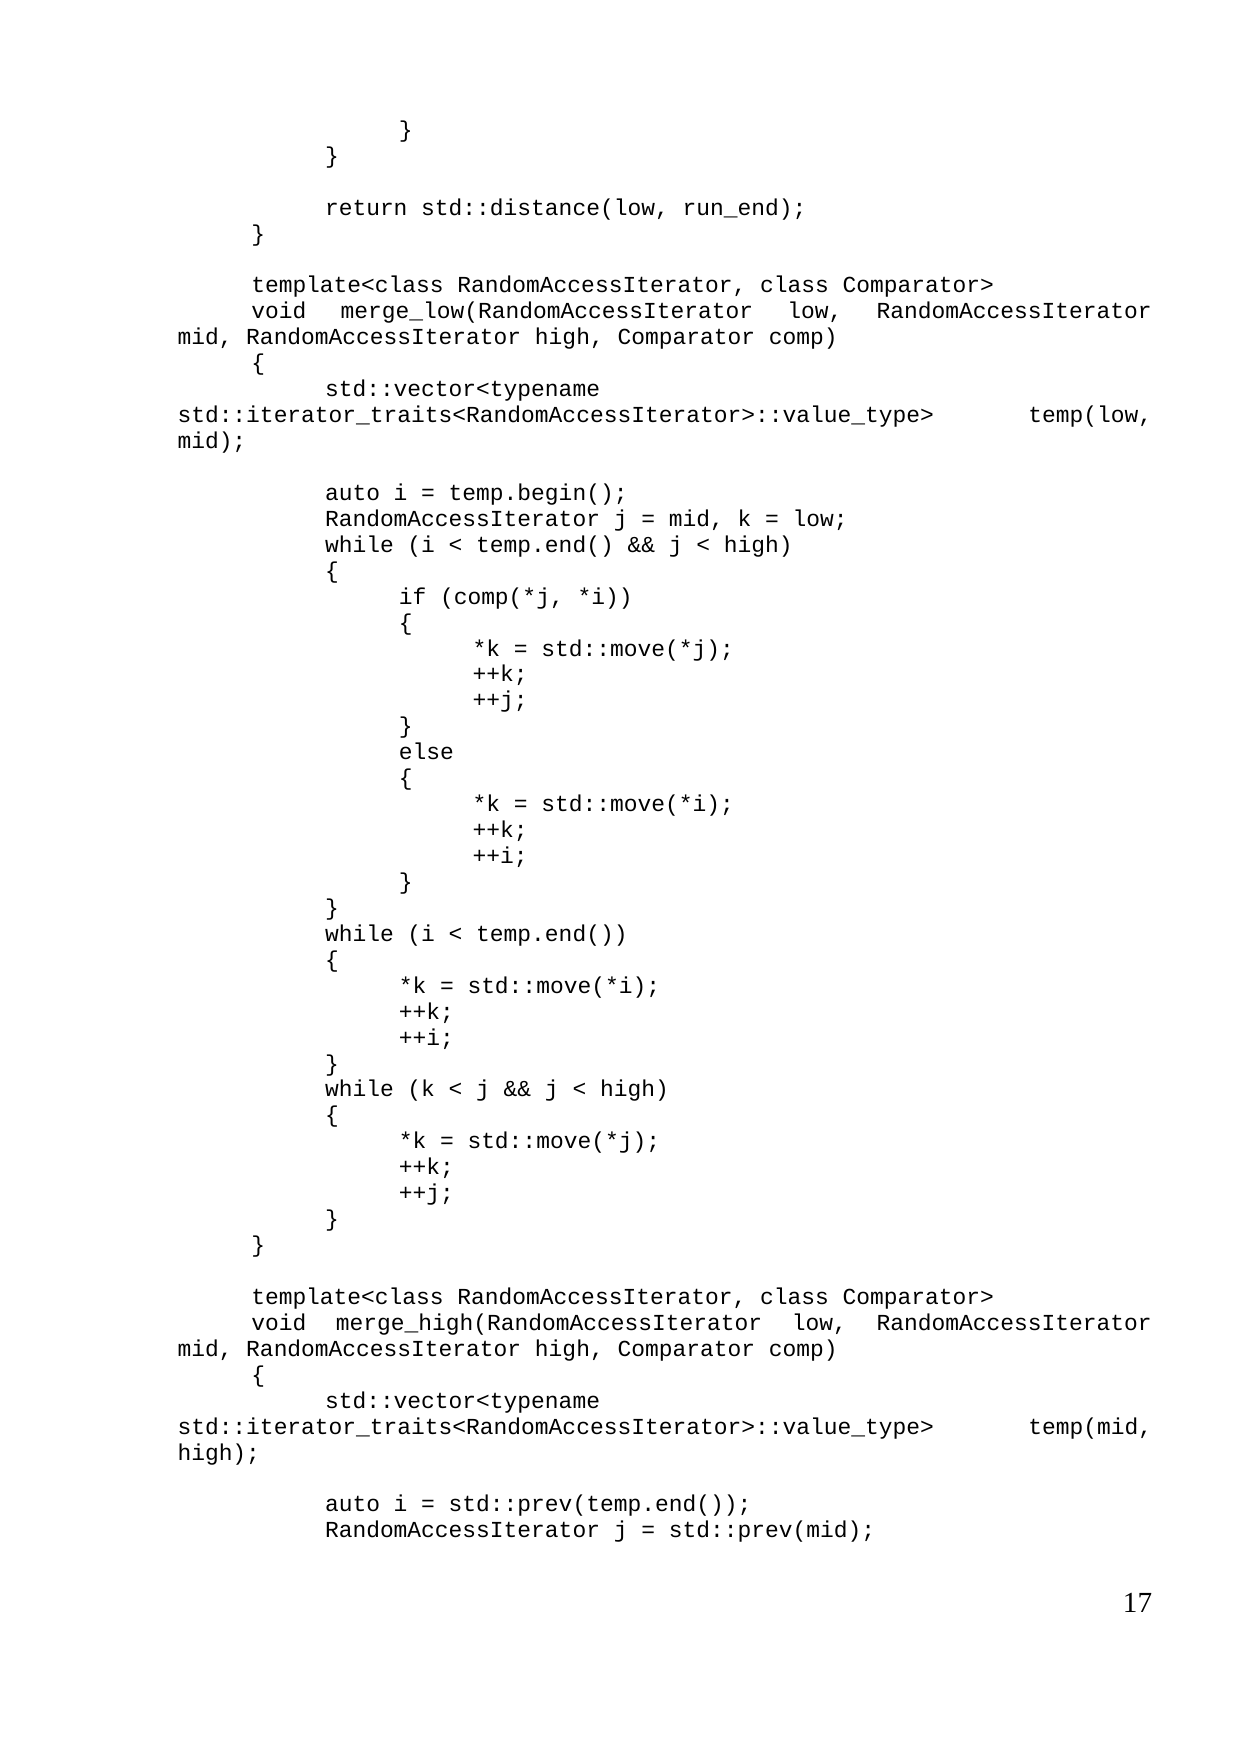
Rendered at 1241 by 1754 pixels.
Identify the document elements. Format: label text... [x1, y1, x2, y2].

text void merge_low(RandomAccessIterator low, RandomAccessIterator mid, RandomAccessIterator high, Comparator comp) [177, 300, 1152, 352]
text } [177, 1052, 1152, 1078]
text } [177, 118, 1152, 144]
text *k = std::move(*j); [177, 637, 1152, 663]
text { [177, 611, 1152, 637]
text { [177, 352, 1152, 377]
text *k = std::move(*i); [177, 792, 1152, 818]
text } [177, 1233, 1152, 1259]
text void merge_high(RandomAccessIterator low, RandomAccessIterator mid, RandomAccessIterator high, Comparator comp) [177, 1311, 1152, 1363]
text auto i = std::prev(temp.end()); [177, 1493, 1152, 1519]
text } [177, 222, 1152, 248]
text std::vector<typename std::iterator_traits<RandomAccessIterator>::value_type> temp(mid, high); [177, 1389, 1152, 1467]
text ++j; [177, 689, 1152, 715]
text ++j; [177, 1182, 1152, 1207]
text { [177, 767, 1152, 792]
text template<class RandomAccessIterator, class Comparator> [177, 274, 1152, 300]
text ++k; [177, 1156, 1152, 1182]
text } [177, 896, 1152, 922]
text } [177, 870, 1152, 896]
text } [177, 144, 1152, 170]
text ++i; [177, 1026, 1152, 1052]
text ++k; [177, 818, 1152, 844]
text *k = std::move(*i); [177, 974, 1152, 1000]
text } [177, 1207, 1152, 1233]
text ++k; [177, 1000, 1152, 1026]
text RandomAccessIterator j = std::prev(mid); [177, 1519, 1152, 1545]
text ++k; [177, 663, 1152, 689]
text { [177, 1363, 1152, 1389]
text if (comp(*j, *i)) [177, 585, 1152, 611]
text { [177, 948, 1152, 974]
text while (i < temp.end() && j < high) [177, 533, 1152, 559]
text } [177, 715, 1152, 741]
text return std::distance(low, run_end); [177, 196, 1152, 222]
text while (i < temp.end()) [177, 922, 1152, 948]
text std::vector<typename std::iterator_traits<RandomAccessIterator>::value_type> temp(low, mid); [177, 377, 1152, 455]
text { [177, 559, 1152, 585]
text *k = std::move(*j); [177, 1130, 1152, 1156]
text { [177, 1104, 1152, 1130]
text auto i = temp.begin(); [177, 481, 1152, 507]
text ++i; [177, 844, 1152, 870]
text RandomAccessIterator j = mid, k = low; [177, 507, 1152, 533]
text while (k < j && j < high) [177, 1078, 1152, 1104]
text else [177, 741, 1152, 767]
text template<class RandomAccessIterator, class Comparator> [177, 1285, 1152, 1311]
